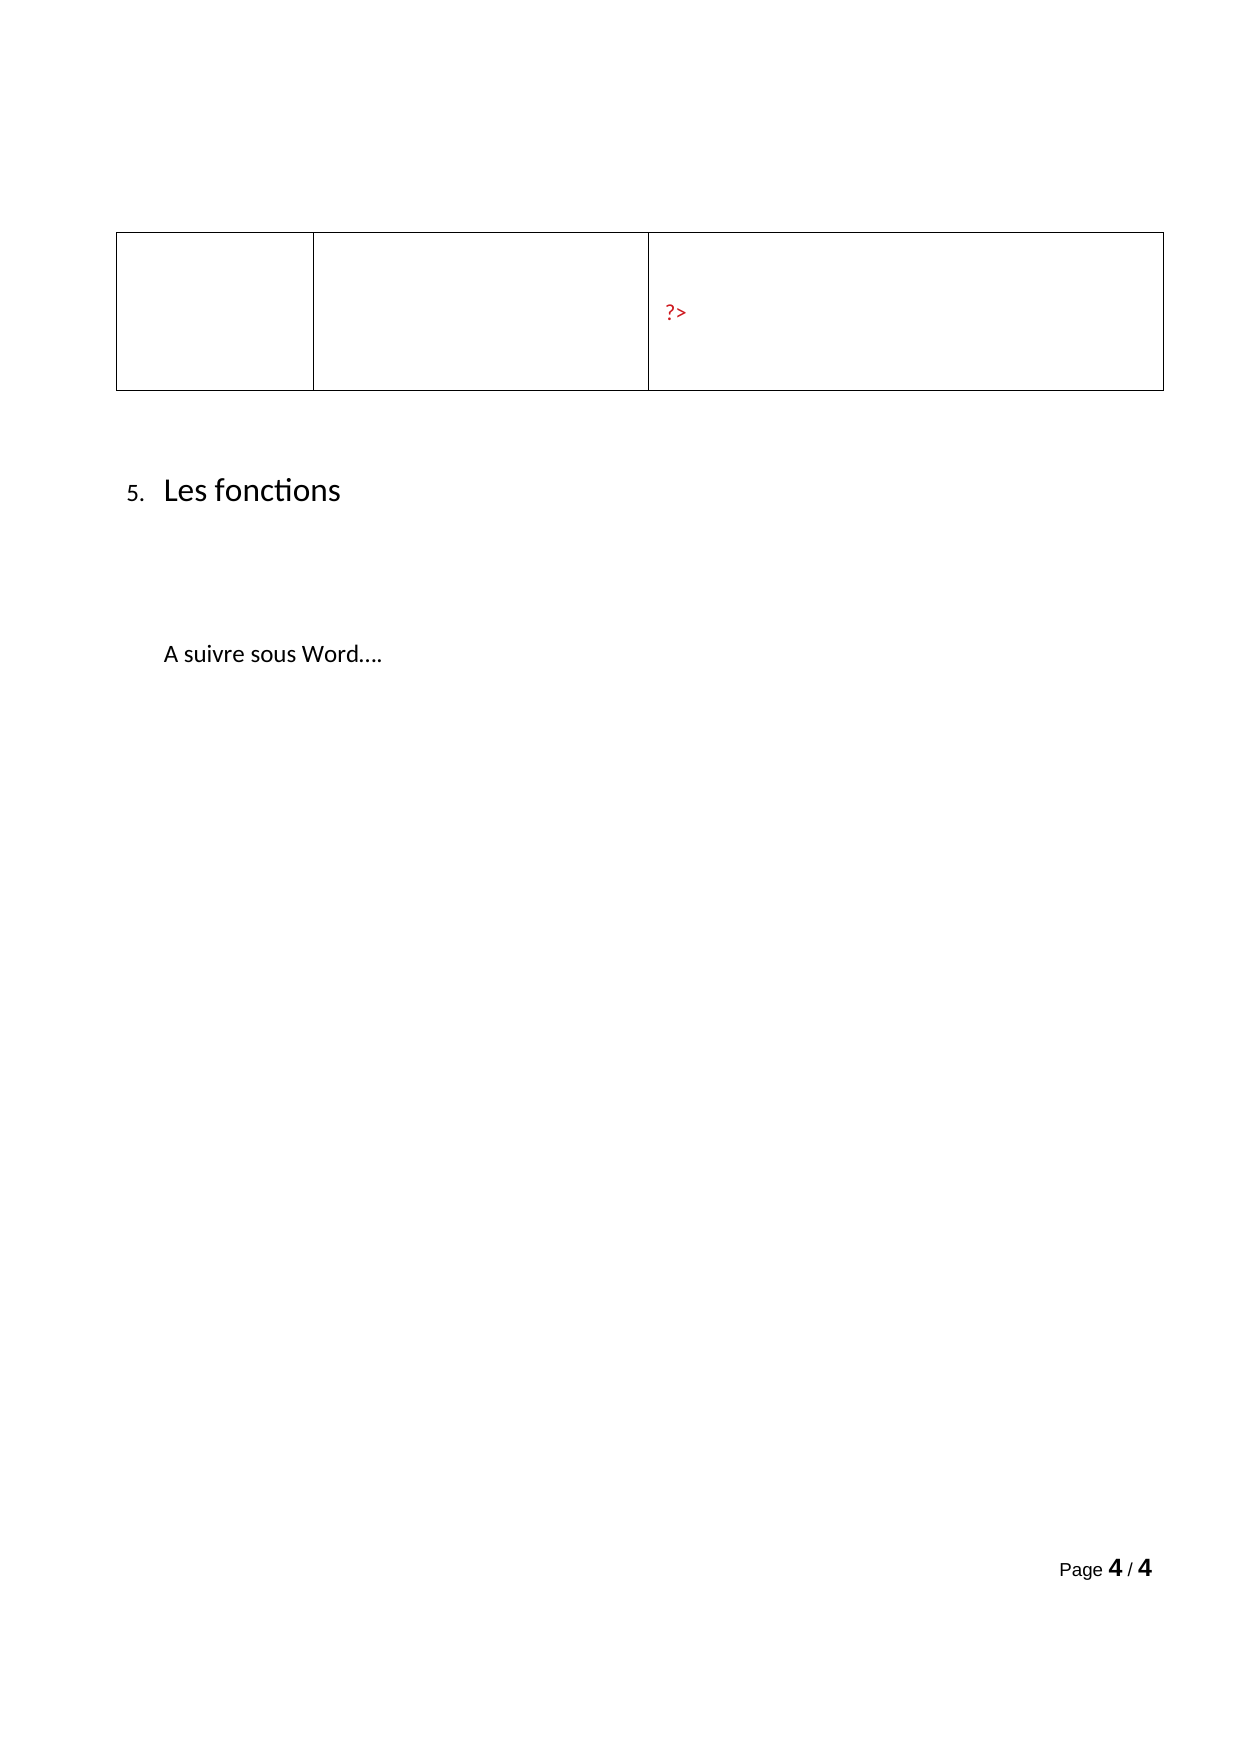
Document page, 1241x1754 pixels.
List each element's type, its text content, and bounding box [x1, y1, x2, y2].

table_cell [117, 233, 313, 390]
table_cell ?> [649, 233, 1163, 390]
subtitle Les fonctions [61, 404, 1216, 574]
table_cell [314, 233, 648, 390]
text A suivre sous Word…. [99, 574, 1216, 733]
